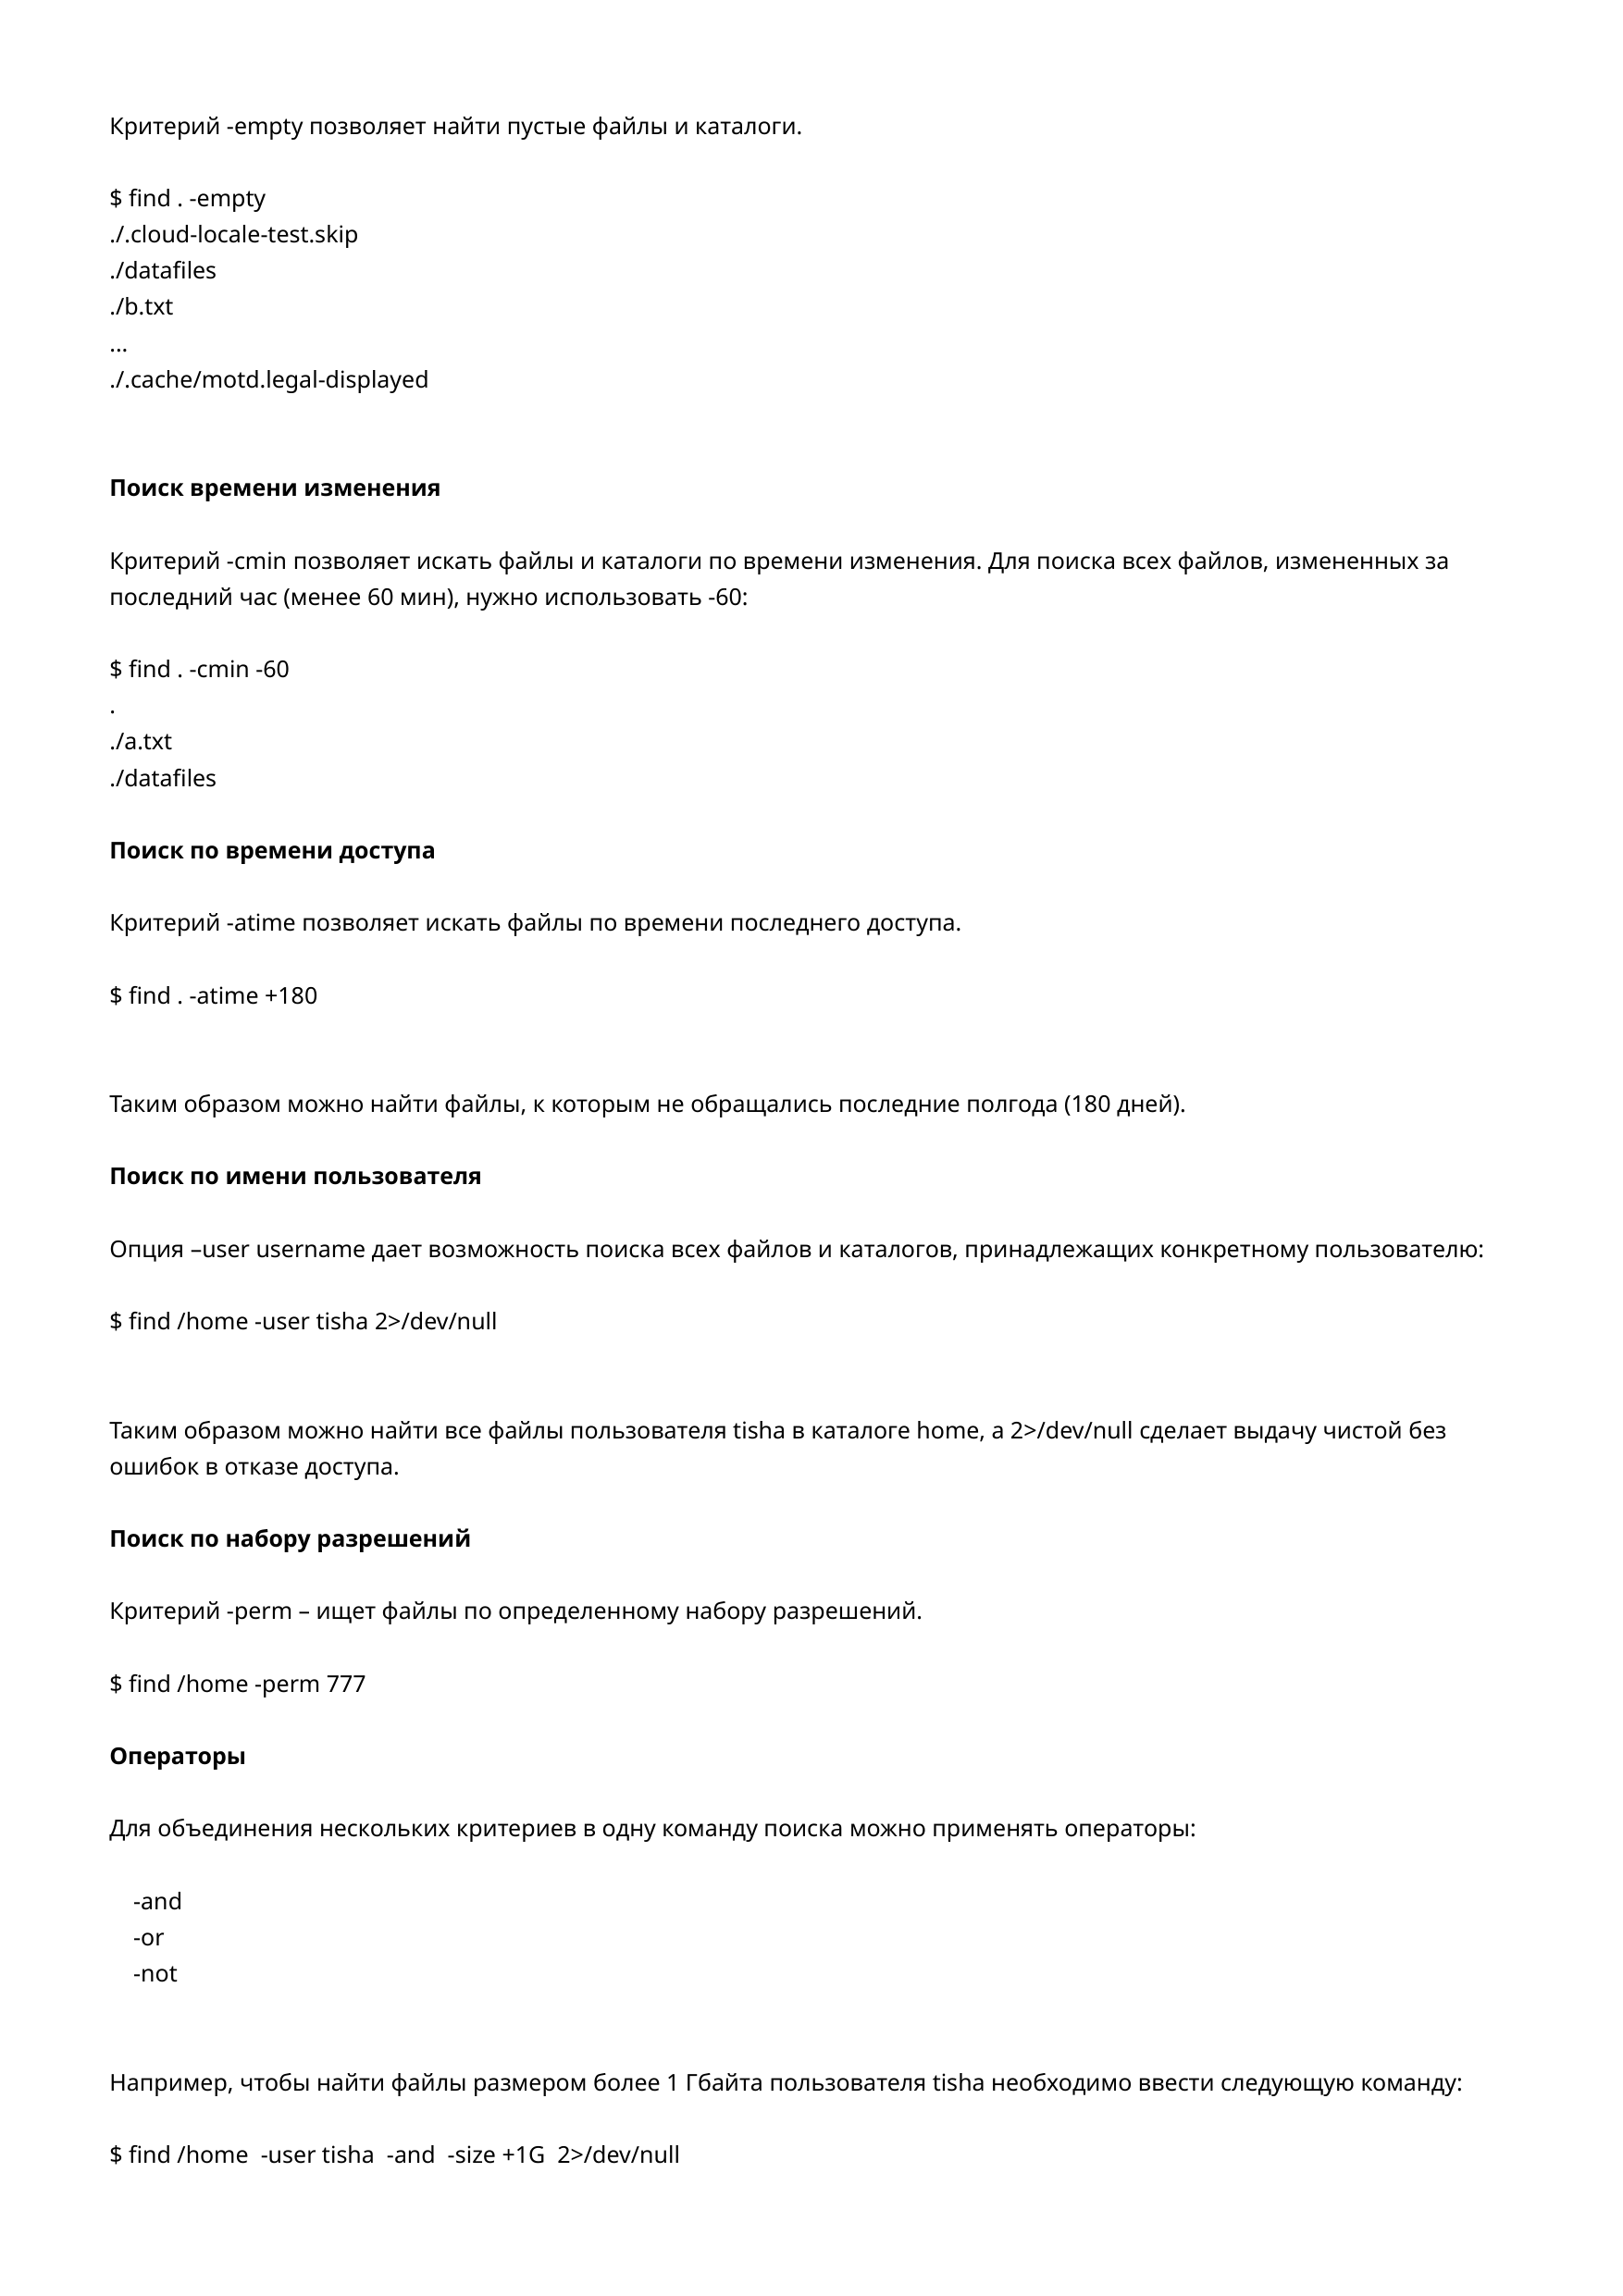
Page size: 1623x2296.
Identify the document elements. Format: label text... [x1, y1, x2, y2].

text $ find /home -perm 777 [109, 1667, 1513, 1698]
text Таким образом можно найти все файлы пользователя tisha в каталоге home, а 2>/dev/null сделает выдачу чистой без ошибок в отказе доступа. [109, 1413, 1513, 1481]
text $ find . -cmin -60 [109, 653, 1513, 685]
text ./datafiles [109, 761, 1513, 793]
text -not [109, 1957, 1513, 1989]
text Поиск по набору разрешений [109, 1523, 1513, 1554]
text Критерий -atime позволяет искать файлы по времени последнего доступа. [109, 907, 1513, 938]
text $ find /home -user tisha -and -size +1G 2>/dev/null [109, 2138, 1513, 2170]
text Критерий -empty позволяет найти пустые файлы и каталоги. [109, 109, 1513, 141]
text Критерий -perm – ищет файлы по определенному набору разрешений. [109, 1595, 1513, 1626]
text $ find . -empty [109, 181, 1513, 214]
text ./b.txt [109, 290, 1513, 322]
text ./.cache/motd.legal-displayed [109, 363, 1513, 394]
text Например, чтобы найти файлы размером более 1 Гбайта пользователя tisha необходимо ввести следующую команду: [109, 2066, 1513, 2097]
text ./a.txt [109, 725, 1513, 757]
text -or [109, 1920, 1513, 1953]
text -and [109, 1884, 1513, 1916]
text Операторы [109, 1740, 1513, 1771]
text $ find . -atime +180 [109, 979, 1513, 1010]
text ... [109, 327, 1513, 358]
text Таким образом можно найти файлы, к которым не обращались последние полгода (180 дней). [109, 1088, 1513, 1119]
text Критерий -cmin позволяет искать файлы и каталоги по времени изменения. Для поиска всех файлов, измененных за последний час (менее 60 мин), нужно использовать -60: [109, 544, 1513, 611]
text $ find /home -user tisha 2>/dev/null [109, 1305, 1513, 1337]
text . [109, 689, 1513, 721]
text Поиск по времени доступа [109, 833, 1513, 866]
text Поиск по имени пользователя [109, 1160, 1513, 1191]
text Поиск времени изменения [109, 472, 1513, 503]
text Опция –user username дает возможность поиска всех файлов и каталогов, принадлежащих конкретному пользователю: [109, 1232, 1513, 1264]
text ./datafiles [109, 254, 1513, 286]
text ./.cloud-locale-test.skip [109, 218, 1513, 250]
text Для объединения нескольких критериев в одну команду поиска можно применять операторы: [109, 1812, 1513, 1844]
